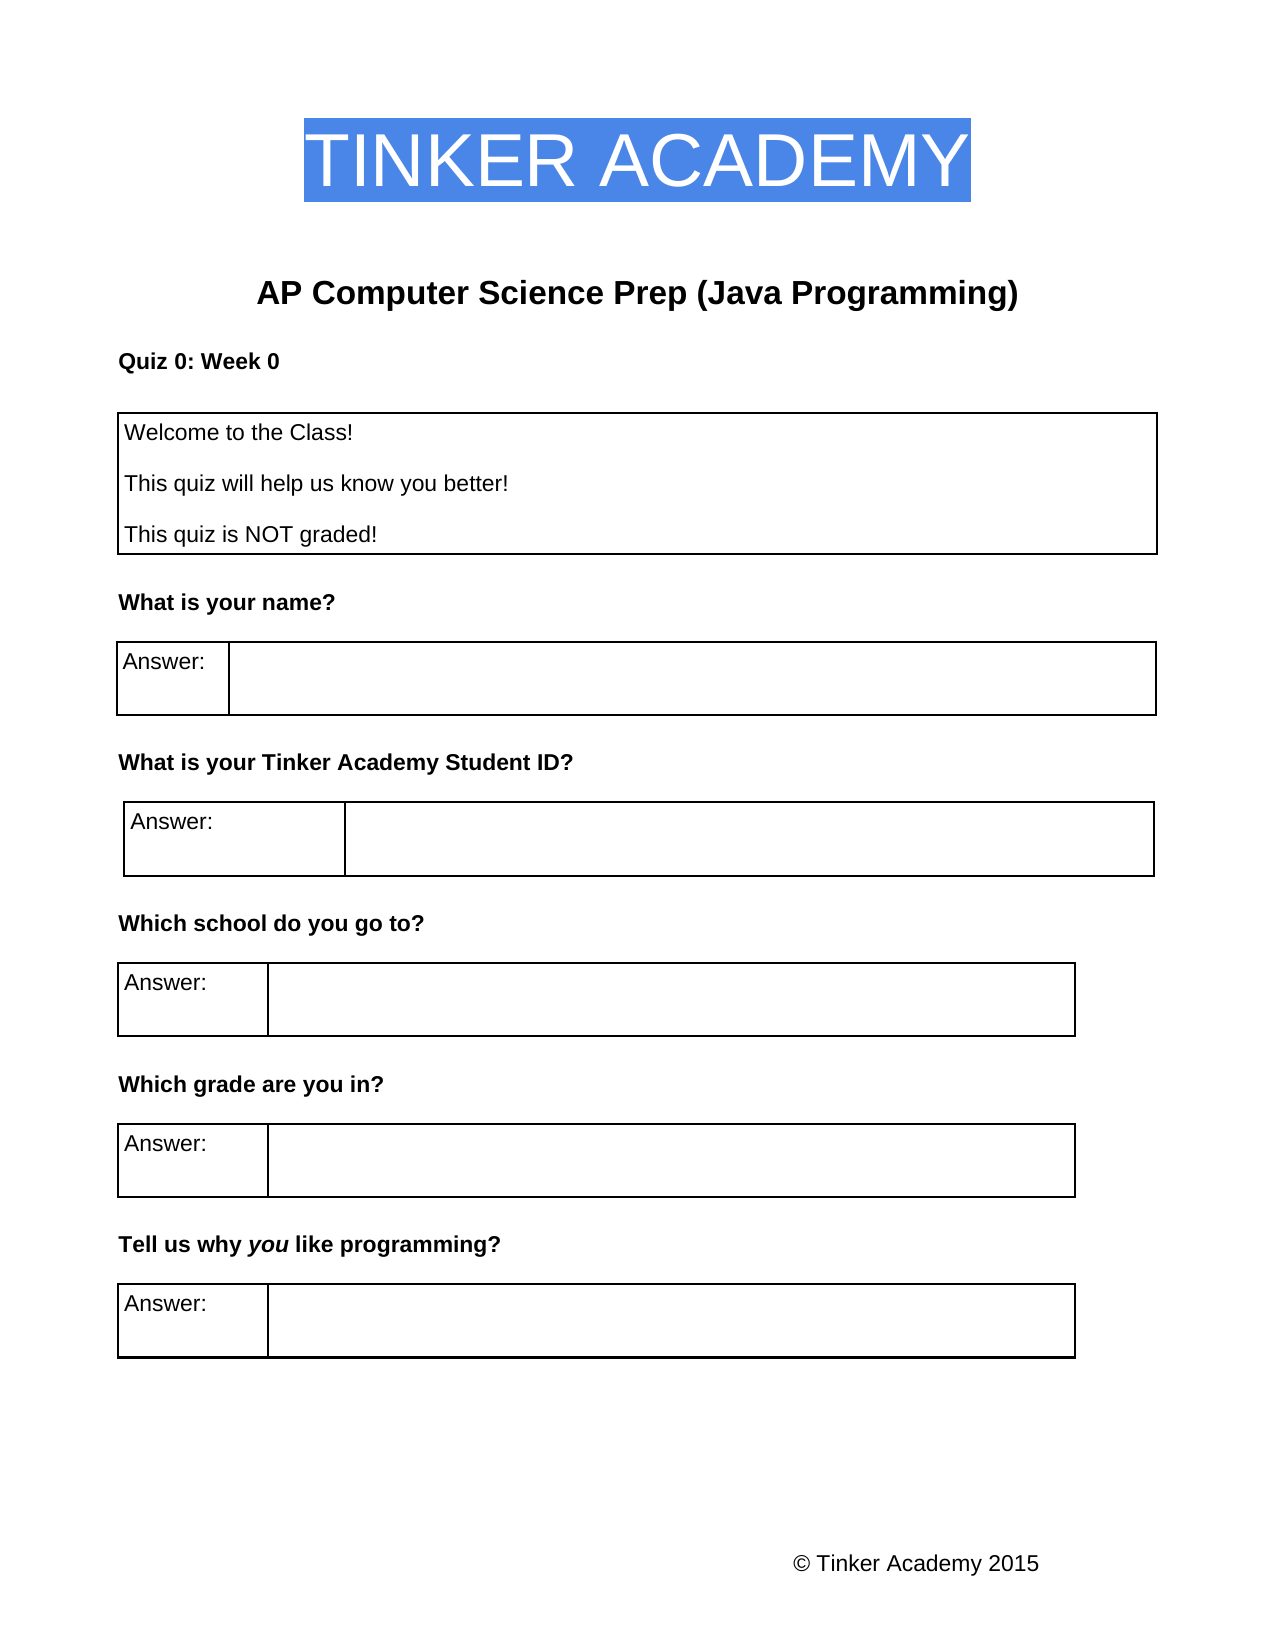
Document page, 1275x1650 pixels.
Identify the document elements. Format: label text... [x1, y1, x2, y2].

table_header [346, 803, 1153, 874]
table_header [269, 1125, 1074, 1196]
text What is your Tinker Academy Student ID? [118, 750, 1157, 776]
table_header Answer: [125, 803, 344, 874]
table_header [269, 964, 1074, 1035]
table_header Answer: [118, 643, 228, 714]
text Which grade are you in? [118, 1071, 1157, 1097]
text Which school do you go to? [118, 911, 1157, 936]
table_header Answer: [119, 1285, 267, 1356]
table_header [230, 643, 1155, 714]
table_header [269, 1285, 1074, 1356]
table_header Answer: [119, 1125, 267, 1196]
text TINKER ACADEMY [118, 118, 1157, 202]
text Tell us why you like programming? [118, 1232, 1157, 1257]
table_header Welcome to the Class! This quiz will help us know you better! This quiz is NOT graded! [119, 414, 1156, 553]
table_header Answer: [119, 964, 267, 1035]
text AP Computer Science Prep (Java Programming) [118, 274, 1157, 311]
text Quiz 0: Week 0 [118, 349, 1157, 374]
text What is your name? [118, 589, 1157, 615]
